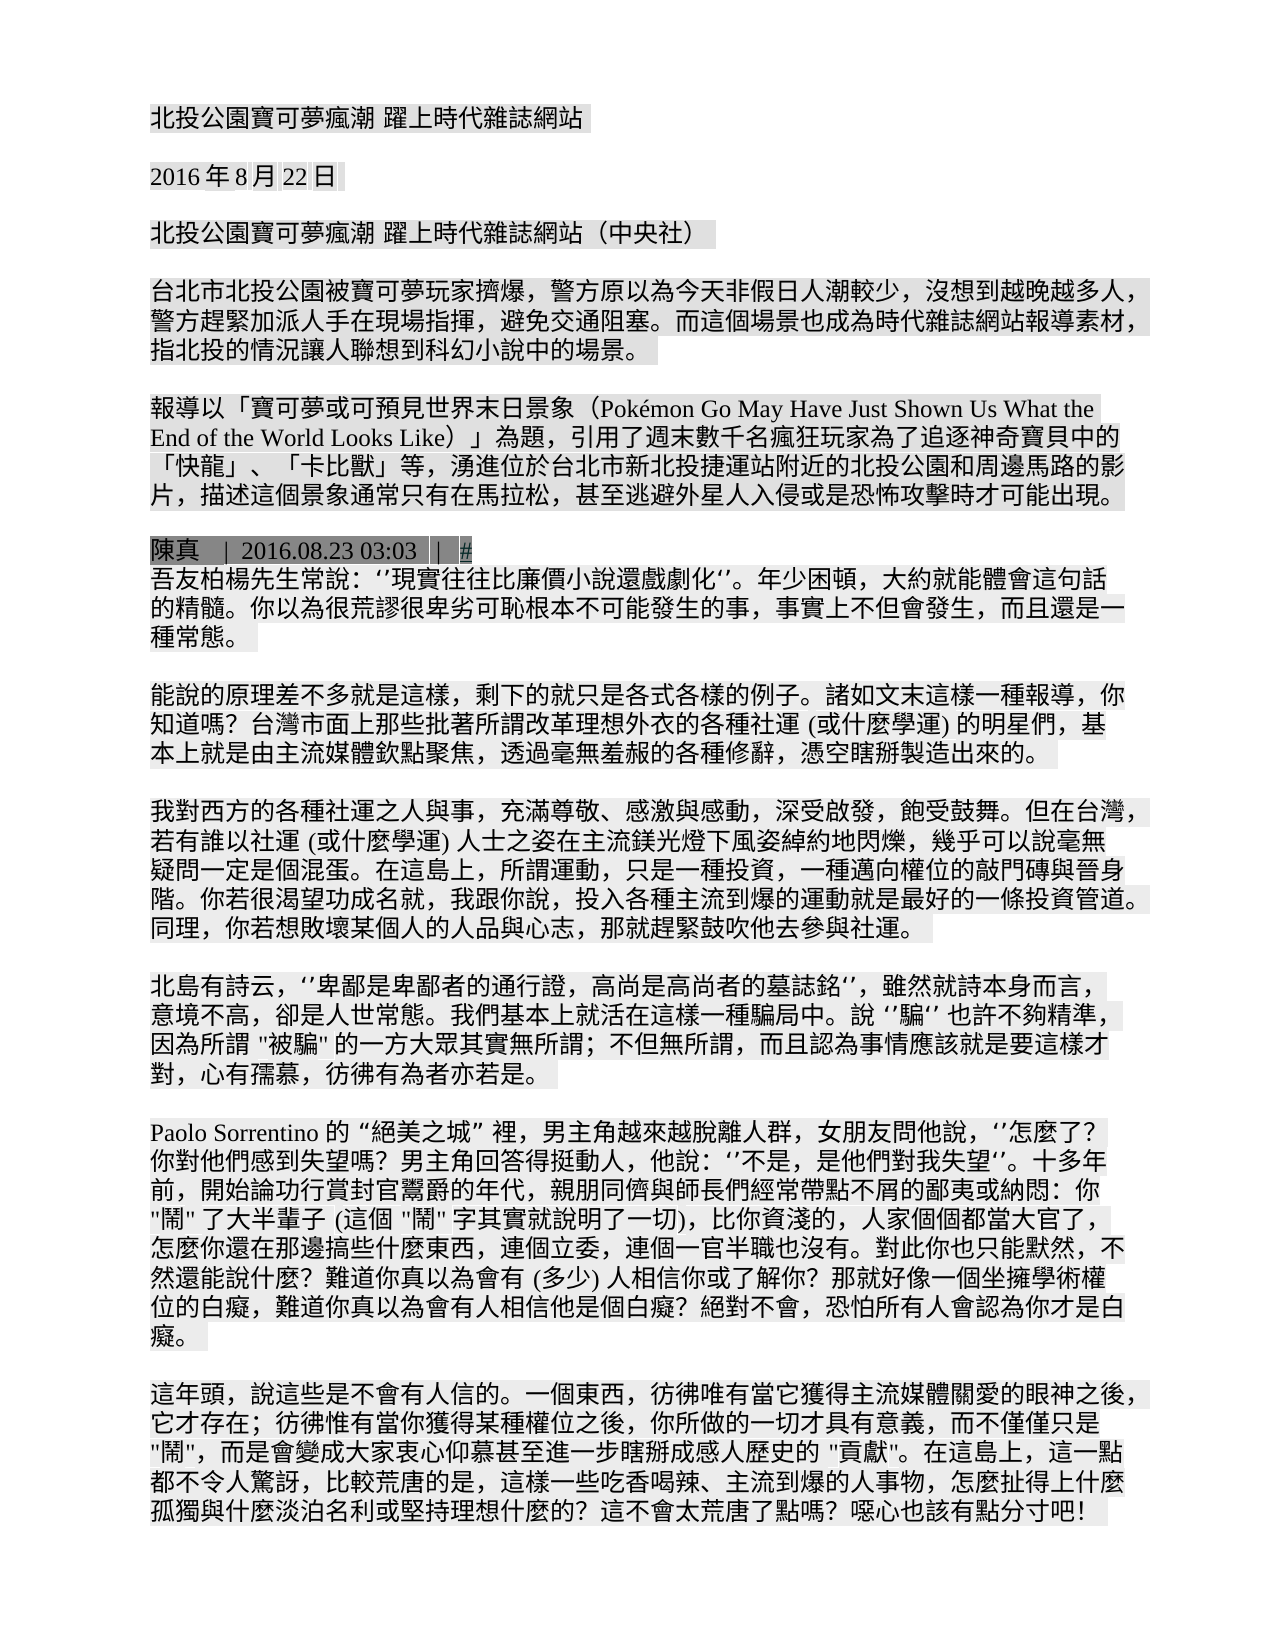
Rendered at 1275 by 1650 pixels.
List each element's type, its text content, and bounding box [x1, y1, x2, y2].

text 眼光或品味這東西，猶如空氣一般，看不見，摸不著，但你卻可以非常迅速且具體地感受到，就像一種氣味那樣，決定了人與人、世界與世界之間的距離。 沈從文在某篇小說裏有一段描述，提到幾位男女之間的談話場景，主角在談話中覺得很不自在，心裏頭想：在一些蒼白無謂的談笑中，"生命越說越遠"。我的非典型社交恐懼症就是這麼來的。做為一個辯論比賽的冠軍選手，在這島上，卻很害怕跟人講話，似乎被迫註定得成為一名隱士。即便我向來有十足的意願樂意配合他人的話題，卻往往還是結結巴巴搭不上腔，就像一個無辜膽小的嫌疑犯，面對法官偵訊時那般恐懼與詞窮。因為，人們所習於談論或所發出的關切、問候與質疑，往往是他連想都沒想過的。 比方說，你若隨便問個女子友人說："嘿，近來好嗎？應該還不錯吧，什麼時候當尼姑啊？" 對方一定啞口無言，因為她很可能根本沒想過要出家當尼姑。重點是，"尼姑" 一旦成為一種眾人仰望的成就與目標或是一種流行時，你怎麼可能讓人相信你從來沒想過要出家。 這個雞同鴨講的例子倒也還好，不足以讓人恐懼，畢竟這只是牽涉生命的不同形式而已。真正讓人感覺 "生命越說越遠" 的那樣一種蒼白與瑣碎，卻很難舉例，但它卻像空氣一樣，無所不在。維根斯坦說，他是為那些跟他一樣 "呼吸著不同空氣" 的人寫作。在這個密不通風的島上，我若不自己想辦法製造點氧氣，真的會窒息而亡。人們把屁當氧氣，自然活得快活；假若你不是以屁維生的物種，假若你跟我一樣，呼吸著不同的空氣，那麼，在這島上，真的能悶死人。在無謂的屁言屁行中，生命真是越說越遠。 人的無情、蒼白、冷血與愚蠢，由底下這些影像，或能體會一二。我從沒見過世上有比台灣人更容易被動員、更瘋狂追隨流行的一窩蜂生物。所謂社運或什麼運，基本上差不多也就是這麼一回事；隨著主流政治之需要，追隨當下一個又一個不同的流行，頂多只是把流行名稱改一下而已，蠢血沸騰的一窩蜂本質卻從來都不曾改變。吸引人們的，從來就不是什麼真理與公義，在乎的從來就不是善惡與是非，而是酷、炫、流行、爽等等。 https://www.youtube.com/watch?v=k0GWBbpGRuY https://www.youtube.com/watch?v=HNgMWESOa3M https://www.youtube.com/watch?v=5kpLD95k_fE 陳真 2016. 08. 23. ================================ 北投公園寶可夢瘋潮 躍上時代雜誌網站 2016年8月22日 北投公園寶可夢瘋潮 躍上時代雜誌網站（中央社） 台北市北投公園被寶可夢玩家擠爆，警方原以為今天非假日人潮較少，沒想到越晚越多人，警方趕緊加派人手在現場指揮，避免交通阻塞。而這個場景也成為時代雜誌網站報導素材，指北投的情況讓人聯想到科幻小說中的場景。 報導以「寶可夢或可預見世界末日景象（Pokémon Go May Have Just Shown Us What the End of the World Looks Like）」為題，引用了週末數千名瘋狂玩家為了追逐神奇寶貝中的「快龍」、「卡比獸」等，湧進位於台北市新北投捷運站附近的北投公園和周邊馬路的影片，描述這個景象通常只有在馬拉松，甚至逃避外星人入侵或是恐怖攻擊時才可能出現。 [150, 75, 1125, 511]
text 陳真 | 2016.08.23 03:03 | # [150, 536, 1125, 565]
text 吾友柏楊先生常說：‘’現實往往比廉價小說還戲劇化‘’。年少困頓，大約就能體會這句話的精髓。你以為很荒謬很卑劣可恥根本不可能發生的事，事實上不但會發生，而且還是一種常態。 能說的原理差不多就是這樣，剩下的就只是各式各樣的例子。諸如文末這樣一種報導，你知道嗎？台灣市面上那些批著所謂改革理想外衣的各種社運 (或什麼學運) 的明星們，基本上就是由主流媒體欽點聚焦，透過毫無羞赧的各種修辭，憑空瞎掰製造出來的。 我對西方的各種社運之人與事，充滿尊敬、感激與感動，深受啟發，飽受鼓舞。但在台灣，若有誰以社運 (或什麼學運) 人士之姿在主流鎂光燈下風姿綽約地閃爍，幾乎可以說毫無疑問一定是個混蛋。在這島上，所謂運動，只是一種投資，一種邁向權位的敲門磚與晉身階。你若很渴望功成名就，我跟你說，投入各種主流到爆的運動就是最好的一條投資管道。同理，你若想敗壞某個人的人品與心志，那就趕緊鼓吹他去參與社運。 北島有詩云，‘’卑鄙是卑鄙者的通行證，高尚是高尚者的墓誌銘‘’，雖然就詩本身而言，意境不高，卻是人世常態。我們基本上就活在這樣一種騙局中。說 ‘’騙‘’ 也許不夠精準，因為所謂 "被騙" 的一方大眾其實無所謂；不但無所謂，而且認為事情應該就是要這樣才對，心有孺慕，彷彿有為者亦若是。 Paolo Sorrentino 的 “絕美之城” 裡，男主角越來越脫離人群，女朋友問他說，‘’怎麼了？你對他們感到失望嗎？男主角回答得挺動人，他說：‘’不是，是他們對我失望‘’。十多年前，開始論功行賞封官鬻爵的年代，親朋同儕與師長們經常帶點不屑的鄙夷或納悶：你 "鬧" 了大半輩子 (這個 "鬧" 字其實就說明了一切)，比你資淺的，人家個個都當大官了，怎麼你還在那邊搞些什麼東西，連個立委，連個一官半職也沒有。對此你也只能默然，不然還能說什麼？難道你真以為會有 (多少) 人相信你或了解你？那就好像一個坐擁學術權位的白癡，難道你真以為會有人相信他是個白癡？絕對不會，恐怕所有人會認為你才是白癡。 這年頭，說這些是不會有人信的。一個東西，彷彿唯有當它獲得主流媒體關愛的眼神之後，它才存在；彷彿惟有當你獲得某種權位之後，你所做的一切才具有意義，而不僅僅只是 "鬧"，而是會變成大家衷心仰慕甚至進一步瞎掰成感人歷史的 "貢獻"。在這島上，這一點都不令人驚訝，比較荒唐的是，這樣一些吃香喝辣、主流到爆的人事物，怎麼扯得上什麼孤獨與什麼淡泊名利或堅持理想什麼的？這不會太荒唐了點嗎？噁心也該有點分寸吧！ 七零年代，彭明敏在美國 CIA 的策畫下，逃亡海外。我曾相信他當時講的一句話，他說，假若國民黨願意讓他在台灣四處自由演講，他保證三個月內就可以讓國民黨失去政權。這話其實是沒法自動成立的；它能夠成立必須有個前提要件就是：人們必須在乎真相，在乎真理，在乎是非對錯。要不然，就算你揭穿多少謊言，拆穿多少詐術，那又如何？只要鎂光燈依舊照耀，只要權位在手，人們照樣熱烈擁戴。鎂光燈之所在，群眾之所在，權力與真理之所在。在這島上，尤其如此。 我常納悶，媽的，事實就擺在眼前，難道你不在乎真假？不在乎對錯？不在乎善惡？不在乎才華與低能的落差？確實沒錯，人們根本不在乎那些東西。誰掌握了麥克風，誰就是真理，誰就是王。 我曾在某一本書裏寫過一篇長文叫做 "政治做為一種語言遊戲：一個非心靈式的理解"，在某個通俗的意義上，基本就是在講這個意思。維根斯坦曾對比兩種看待世界的方式，一種是 "數學家的憤怒"，一種姑且就說它是一種 "宗教家的虔誠" 吧，只是這門宗教所膜拜的神明是顏色、是立場，是權位，是鎂光閃爍等等這類東西。至於數學家的憤怒指的是，當我們聽到比方說 "3 加 5 等於19"，或 "2 加 8 等於 123"，或 "三角形的三個角總和等於 800度" 時，對方居然講得頭頭是道，大家卻點頭稱是，非常佩服。你聽了，心裡做何感想？應該是很憤怒很驚訝吧？！"媽咧個逼！胡說八道搞詐騙也該有點分寸吧！" 這是一種屬於數學家的正常反應。但是，假若你是住在一個充滿 "宗教家" 的島上，那麼，你的憤怒將顯得十分可笑且怪異。因為，在 "宗教家" 看來，"事情不就應該是這樣？有哪裏不對嗎？人家手裏拿著麥克風，大家都好仰慕耶，難道還會錯嗎？" 你不能說宗教家們被騙了，你不能說他們所膜拜的神明是詐騙集團，這裏頭其實並不存在 "欺騙" 的問題，存在的只是一種看待世界的眼光，一種品味，所謂真理與真相，所謂公義與是非，在宗教家的世界裏，其實是不存在的；或者說，它是以一種鎂光燈與麥克風的形式存在，誰掌握了它，誰就是神明，誰就掌握了真理。即便是明明白白的歷史，即便是明明白白的善惡對錯，照樣可以任意瞎掰，信口胡謅，而信徒們保證衷心追隨。即便你把事實攤開在眾人眼前，人們也不會有一絲動搖；並不是他認知能力出了問題，而是在他的世界裏，神明與真理的產生，乃是根據鎂光閃爍之所在，根據誰掌握了麥克風而定。 我很不喜歡提到那個人渣黨，但是，政治是這樣一種東西，你不想理它，它卻會理你，終究你還是擺脫不了這些寫來滿紙污穢的人事物。國民黨從一黨獨大到如今任人糟蹋任人宰割，並非因為真理或公義得勝，而是因為人渣黨運用各種更卑劣無恥更加違反人性的齷齪手段與謊言，成功搶到麥克風。我能想像，五十年後，假若這個島仍然還是如今這樣一個島，也許人渣黨將淪為過街老鼠，但是，取而代之的不會是一個更好的黨；我們終究只會在同樣的情節與同樣的折磨中，不斷輪迴，除非...除非人們看待世界的眼光改變了，拋棄流行的五光十色，回復到人事物本質之所應然與本然。 陳真 2016. 08. 23. ==================== 楊偉中 草根培力二十年 作者：洪家寧 2011-04-13 天下雜誌400期 從十七歲起，他選擇了一條孤獨而不討好的路。即使被嫌「太理想」，依然要為受欺壓的弱勢者出力，更堅信改變要從基層做起。他如何喚醒草根力量，延燒二十年的熱情？ 「楊偉中在台灣大放異彩，」二○○三年底，知名亞洲財經雜誌《Asia INC》在一系列台灣最熱門的六個人物報導中，第一句話就這樣描述。除了高鐵董事長殷琪、威盛電子董事長陳文琦、影星李康生、立委羅文嘉、棒球投手曹錦輝等名人，楊偉中是唯一被報導的社運人士，「他是台灣最難對付的工運份子之一。他下定決心，要為那些在台灣政經發展中被遺落在後的人們發聲。」 那一年，他三十二歲，似乎站在他「社運事業」的高峰。只不過，挫敗比他想像的更早到來。從一九八八到二○○八，他見證了台灣社運從高峰走向谷底、從谷底起死回生又彷彿生機乍現。十七歲的熱情與萌芽。 二十年來，他從一位十七歲的熱血少年，成長為三十七歲的、有了一個一歲半女兒的父親。放棄一般人要的功成名就，選擇了一條孤獨又不討好的路。他為了什麼？ (以下略) [150, 565, 1125, 1555]
